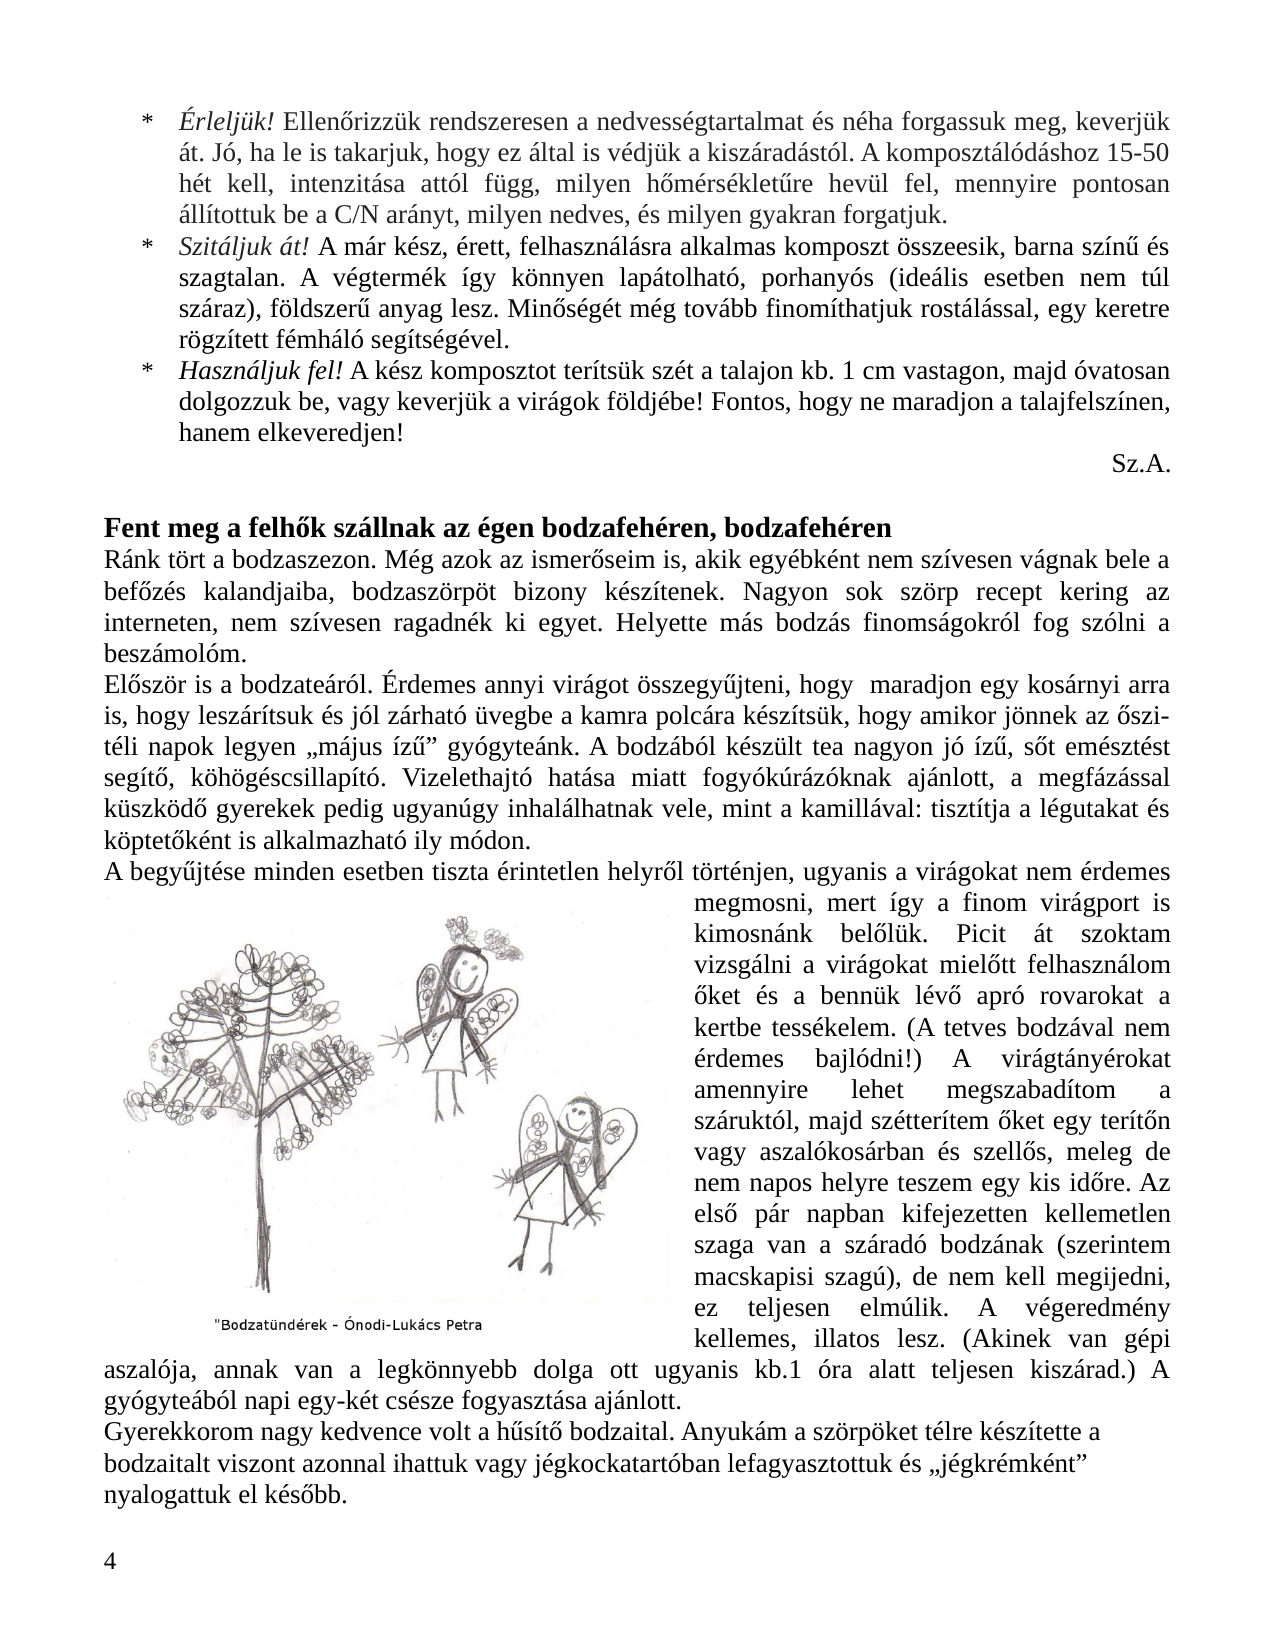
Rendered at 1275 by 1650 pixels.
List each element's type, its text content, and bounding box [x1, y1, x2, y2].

text Ránk tört a bodzaszezon. Még azok az ismerőseim is, akik egyébként nem szívesen vágnak bele a befőzés kalandjaiba, bodzaszörpöt bizony készítenek. Nagyon sok szörp recept kering az interneten, nem szívesen ragadnék ki egyet. Helyette más bodzás finomságokról fog szólni a beszámolóm. [103, 543, 1171, 668]
text Először is a bodzateáról. Érdemes annyi virágot összegyűjteni, hogy maradjon egy kosárnyi arra is, hogy leszárítsuk és jól zárható üvegbe a kamra polcára készítsük, hogy amikor jönnek az őszi-téli napok legyen „május ízű” gyógyteánk. A bodzából készült tea nagyon jó ízű, sőt emésztést segítő, köhögéscsillapító. Vizelethajtó hatása miatt fogyókúrázóknak ajánlott, a megfázással küszködő gyerekek pedig ugyanúgy inhalálhatnak vele, mint a kamillával: tisztítja a légutakat és köptetőként is alkalmazható ily módon. [103, 668, 1171, 855]
text Fent meg a felhők szállnak az égen bodzafehéren, bodzafehéren [103, 510, 1171, 543]
picture [106, 890, 676, 1346]
list Használjuk fel! A kész komposztot terítsük szét a talajon kb. 1 cm vastagon, majd óvatosan dolgozzuk be, vagy keverjük a virágok földjébe! Fontos, hogy ne maradjon a talajfelszínen, hanem elkeveredjen! [141, 354, 1171, 448]
list Szitáljuk át! A már kész, érett, felhasználásra alkalmas komposzt összeesik, barna színű és szagtalan. A végtermék így könnyen lapátolható, porhanyós (ideális esetben nem túl száraz), földszerű anyag lesz. Minőségét még tovább finomíthatjuk rostálással, egy keretre rögzített fémháló segítségével. [141, 229, 1171, 354]
text Sz.A. [103, 448, 1171, 479]
text Gyerekkorom nagy kedvence volt a hűsítő bodzaital. Anyukám a szörpöket télre készítette a bodzaitalt viszont azonnal ihattuk vagy jégkockatartóban lefagyasztottuk és „jégkrémként” nyalogattuk el később. [103, 1416, 1171, 1509]
text A begyűjtése minden esetben tiszta érintetlen helyről történjen, ugyanis a virágokat nem érdemes megmosni, mert így a finom virágport is kimosnánk belőlük. Picit át szoktam vizsgálni a virágokat mielőtt felhasználom őket és a bennük lévő apró rovarokat a kertbe tessékelem. (A tetves bodzával nem érdemes bajlódni!) A virágtányérokat amennyire lehet megszabadítom a száruktól, majd szétterítem őket egy terítőn vagy aszalókosárban és szellős, meleg de nem napos helyre teszem egy kis időre. Az első pár napban kifejezetten kellemetlen szaga van a száradó bodzának (szerintem macskapisi szagú), de nem kell megijedni, ez teljesen elmúlik. A végeredmény kellemes, illatos lesz. (Akinek van gépi aszalója, annak van a legkönnyebb dolga ott ugyanis kb.1 óra alatt teljesen kiszárad.) A gyógyteából napi egy-két csésze fogyasztása ajánlott. [103, 855, 1171, 1416]
list Érleljük! Ellenőrizzük rendszeresen a nedvességtartalmat és néha forgassuk meg, keverjük át. Jó, ha le is takarjuk, hogy ez által is védjük a kiszáradástól. A komposztálódáshoz 15-50 hét kell, intenzitása attól függ, milyen hőmérsékletűre hevül fel, mennyire pontosan állítottuk be a C/N arányt, milyen nedves, és milyen gyakran forgatjuk. [141, 105, 1171, 229]
